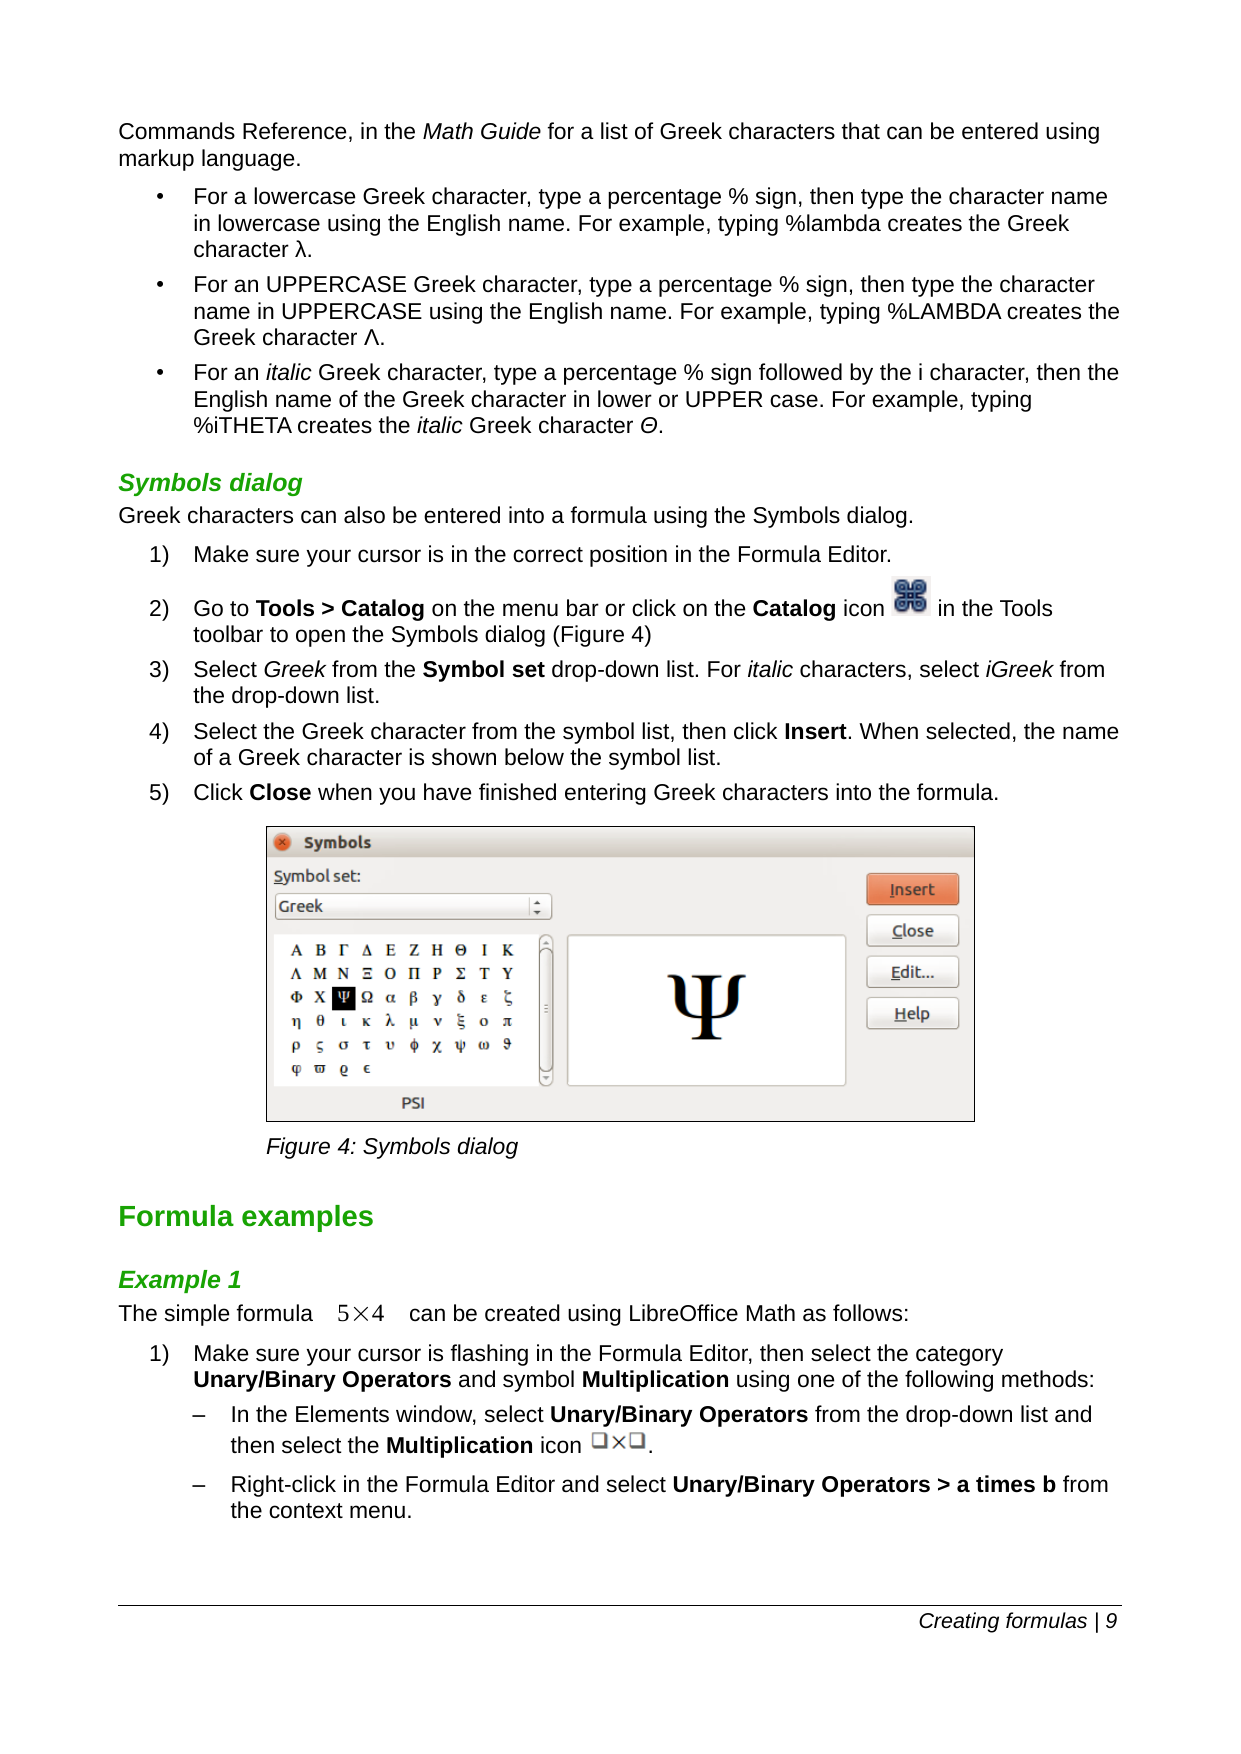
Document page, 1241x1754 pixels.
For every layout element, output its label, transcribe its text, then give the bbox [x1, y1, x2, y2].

list Right-click in the Formula Editor and select Unary/Binary Operators > a times b from the context menu. [192, 1471, 1122, 1523]
text Figure 4: Symbols dialog [266, 1133, 974, 1159]
picture [891, 576, 931, 616]
picture [267, 827, 974, 1121]
list For an italic Greek character, type a percentage % sign followed by the i character, then the English name of the Greek character in lower or UPPER case. For example, typing %iTHETA creates the italic Greek character Θ. [156, 359, 1122, 438]
list Make sure your cursor is flashing in the Formula Editor, then select the category Unary/Binary Operators and symbol Multiplication using one of the following methods: [169, 1339, 1122, 1392]
picture [588, 1427, 648, 1454]
text The simple formula can be created using LibreOffice Math as follows: [118, 1299, 1122, 1327]
subtitle Symbols dialog [118, 468, 1122, 496]
subtitle Example 1 [118, 1265, 1122, 1293]
list Make sure your cursor is in the correct position in the Formula Editor. [169, 541, 1122, 568]
list For a lowercase Greek character, type a percentage % sign, then type the character name in lowercase using the English name. For example, typing %lambda creates the Greek character λ. [156, 183, 1122, 262]
text Commands Reference, in the Math Guide for a list of Greek characters that can be entered using markup language. [118, 118, 1122, 171]
list Go to Tools > Catalog on the menu bar or click on the Catalog icon in the Tools toolbar to open the Symbols dialog (Figure 4) [169, 576, 1122, 647]
list Select Greek from the Symbol set drop-down list. For italic characters, select iGreek from the drop-down list. [169, 656, 1122, 709]
text Greek characters can also be entered into a formula using the Symbols dialog. [118, 502, 1122, 529]
list Select the Greek character from the symbol list, then click Insert. When selected, the name of a Greek character is shown below the symbol list. [169, 718, 1122, 770]
list Click Close when you have finished entering Greek characters into the formula. [169, 779, 1122, 806]
list In the Elements window, select Unary/Binary Operators from the drop-down list and then select the Multiplication icon . [192, 1401, 1122, 1459]
subtitle Formula examples [118, 1199, 1122, 1232]
list For an UPPERCASE Greek character, type a percentage % sign, then type the character name in UPPERCASE using the English name. For example, typing %LAMBDA creates the Greek character Λ. [156, 271, 1122, 350]
